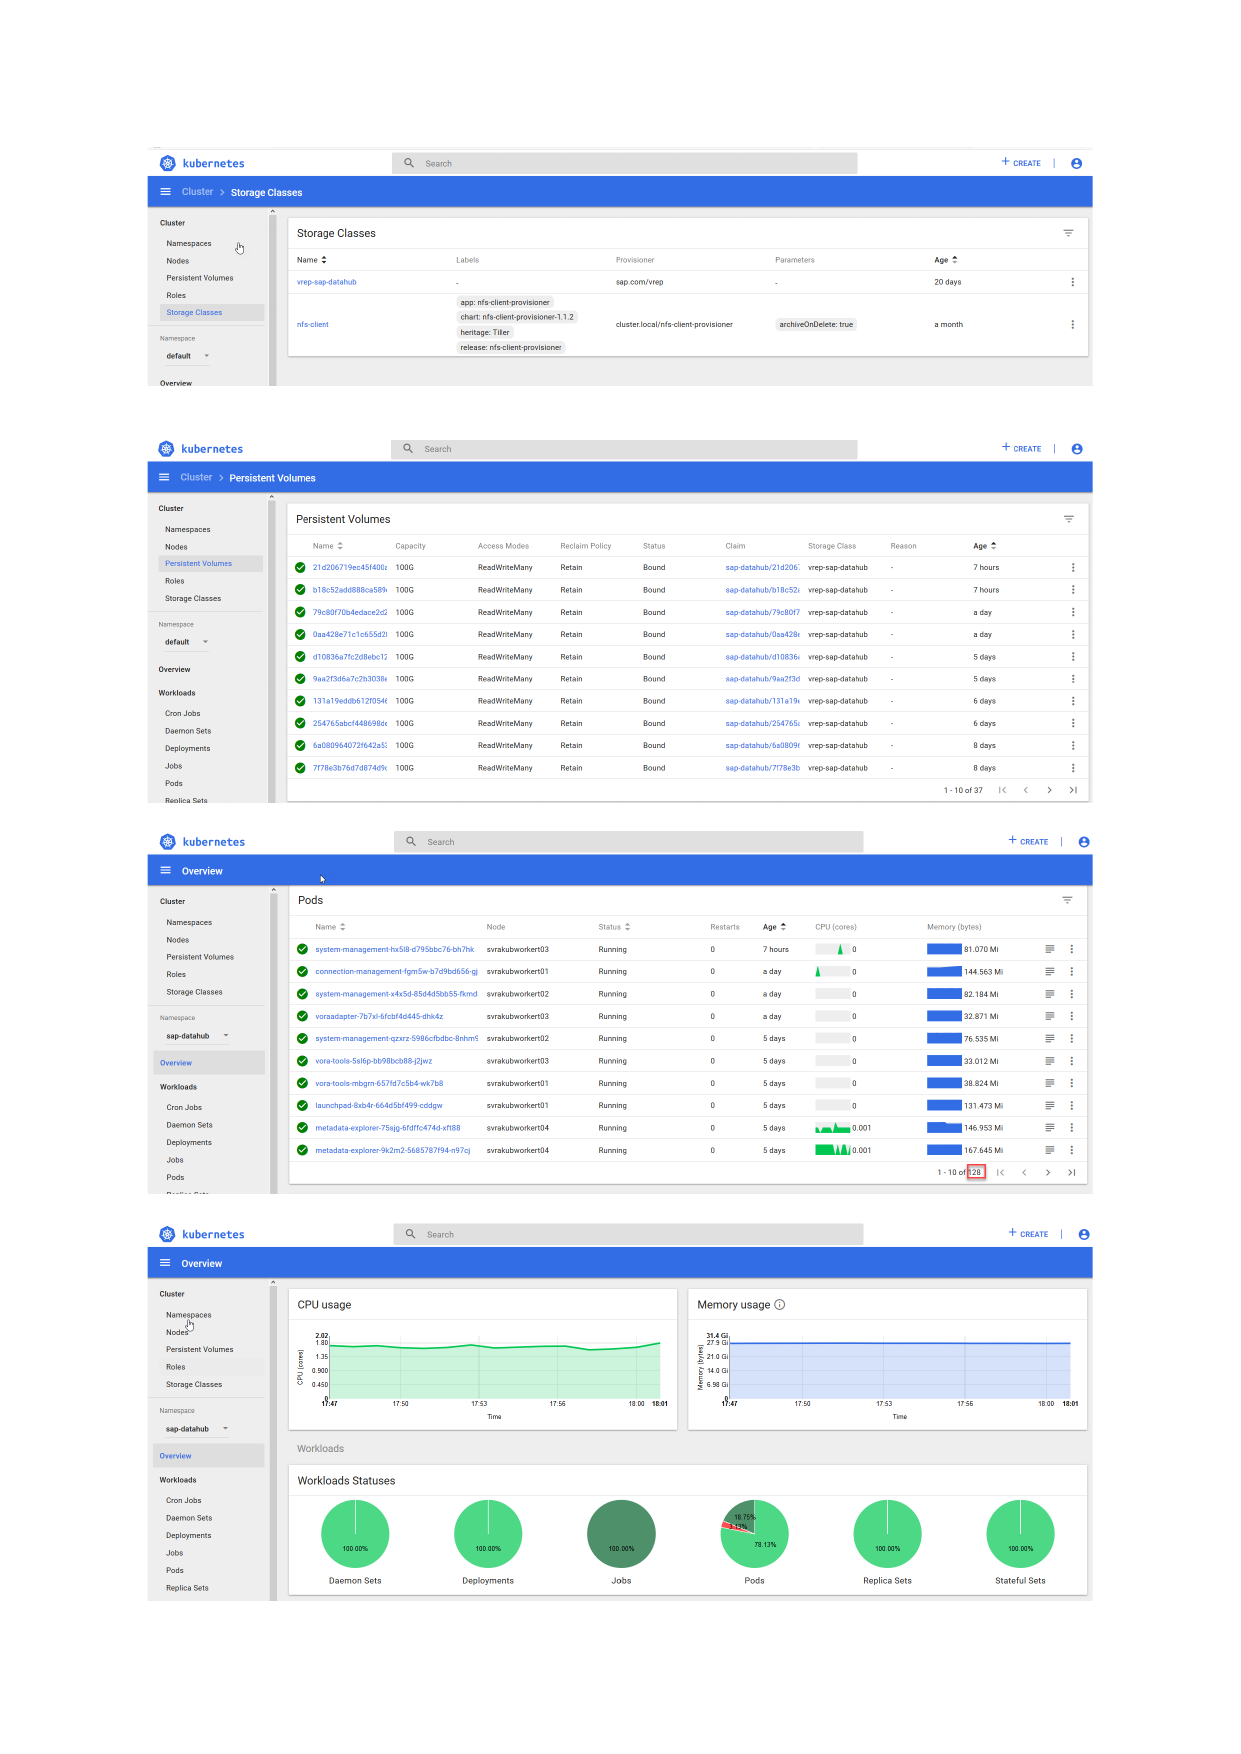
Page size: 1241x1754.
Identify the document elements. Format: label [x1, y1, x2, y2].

picture [147, 440, 1093, 803]
picture [147, 1221, 1093, 1601]
picture [147, 830, 1093, 1194]
picture [147, 147, 1093, 386]
